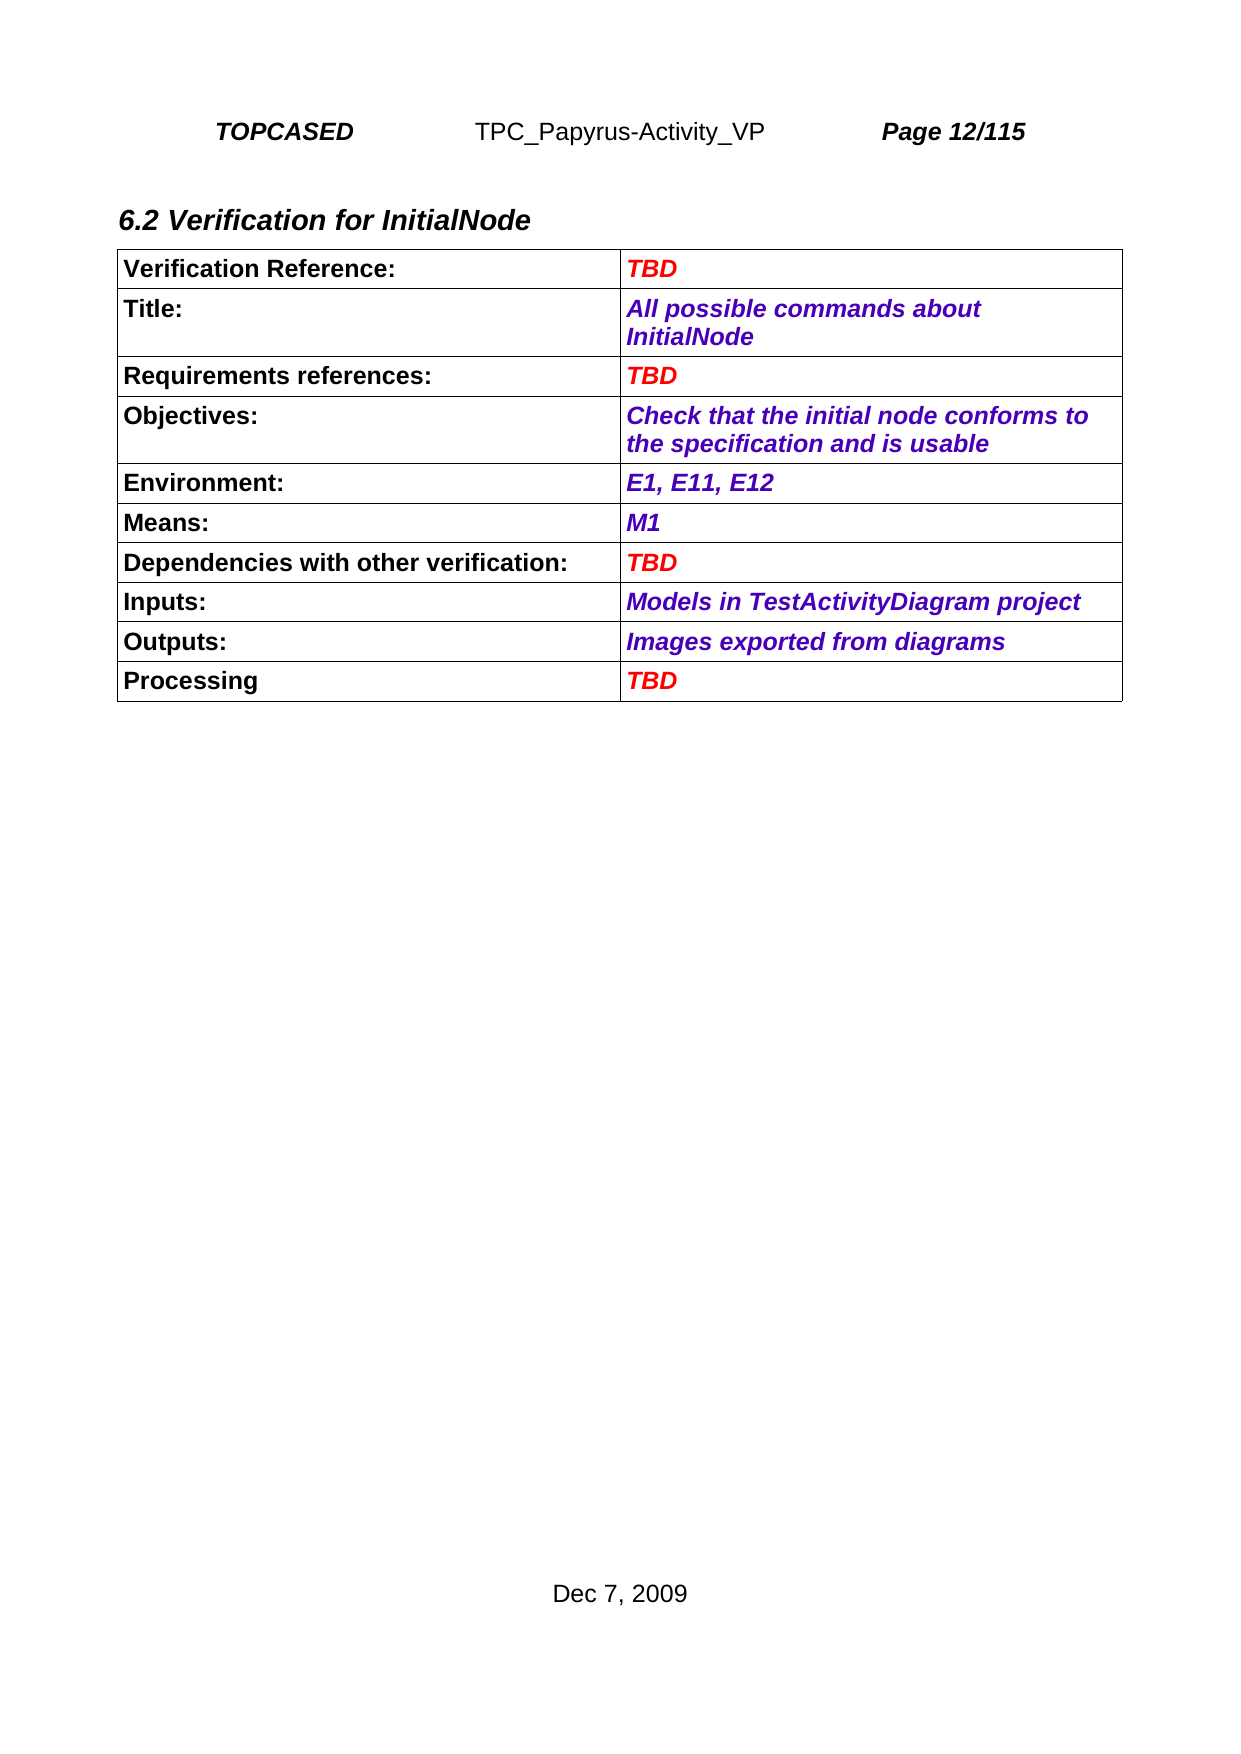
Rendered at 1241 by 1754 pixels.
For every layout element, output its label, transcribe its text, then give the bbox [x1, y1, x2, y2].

table_cell Environment: [118, 464, 620, 503]
table_cell Check that the initial node conforms to the specification and is usable [621, 397, 1122, 463]
table_cell Processing [118, 662, 620, 701]
table_cell Images exported from diagrams [621, 622, 1122, 661]
table_cell Objectives: [118, 397, 620, 463]
table_cell Models in TestActivityDiagram project [621, 583, 1122, 621]
table_cell TBD [621, 543, 1122, 582]
table_cell TBD [621, 357, 1122, 396]
table_cell E1, E11, E12 [621, 464, 1122, 503]
table_header Verification Reference: [118, 250, 620, 288]
table_cell All possible commands about InitialNode [621, 289, 1122, 356]
table_cell TBD [621, 662, 1122, 701]
table_cell Title: [118, 289, 620, 356]
table_header TBD [621, 250, 1122, 288]
table_cell Requirements references: [118, 357, 620, 396]
subtitle Verification for InitialNode [118, 204, 1122, 236]
table_cell Outputs: [118, 622, 620, 661]
table_cell Dependencies with other verification: [118, 543, 620, 582]
table_cell M1 [621, 504, 1122, 542]
table_cell Inputs: [118, 583, 620, 621]
table_cell Means: [118, 504, 620, 542]
